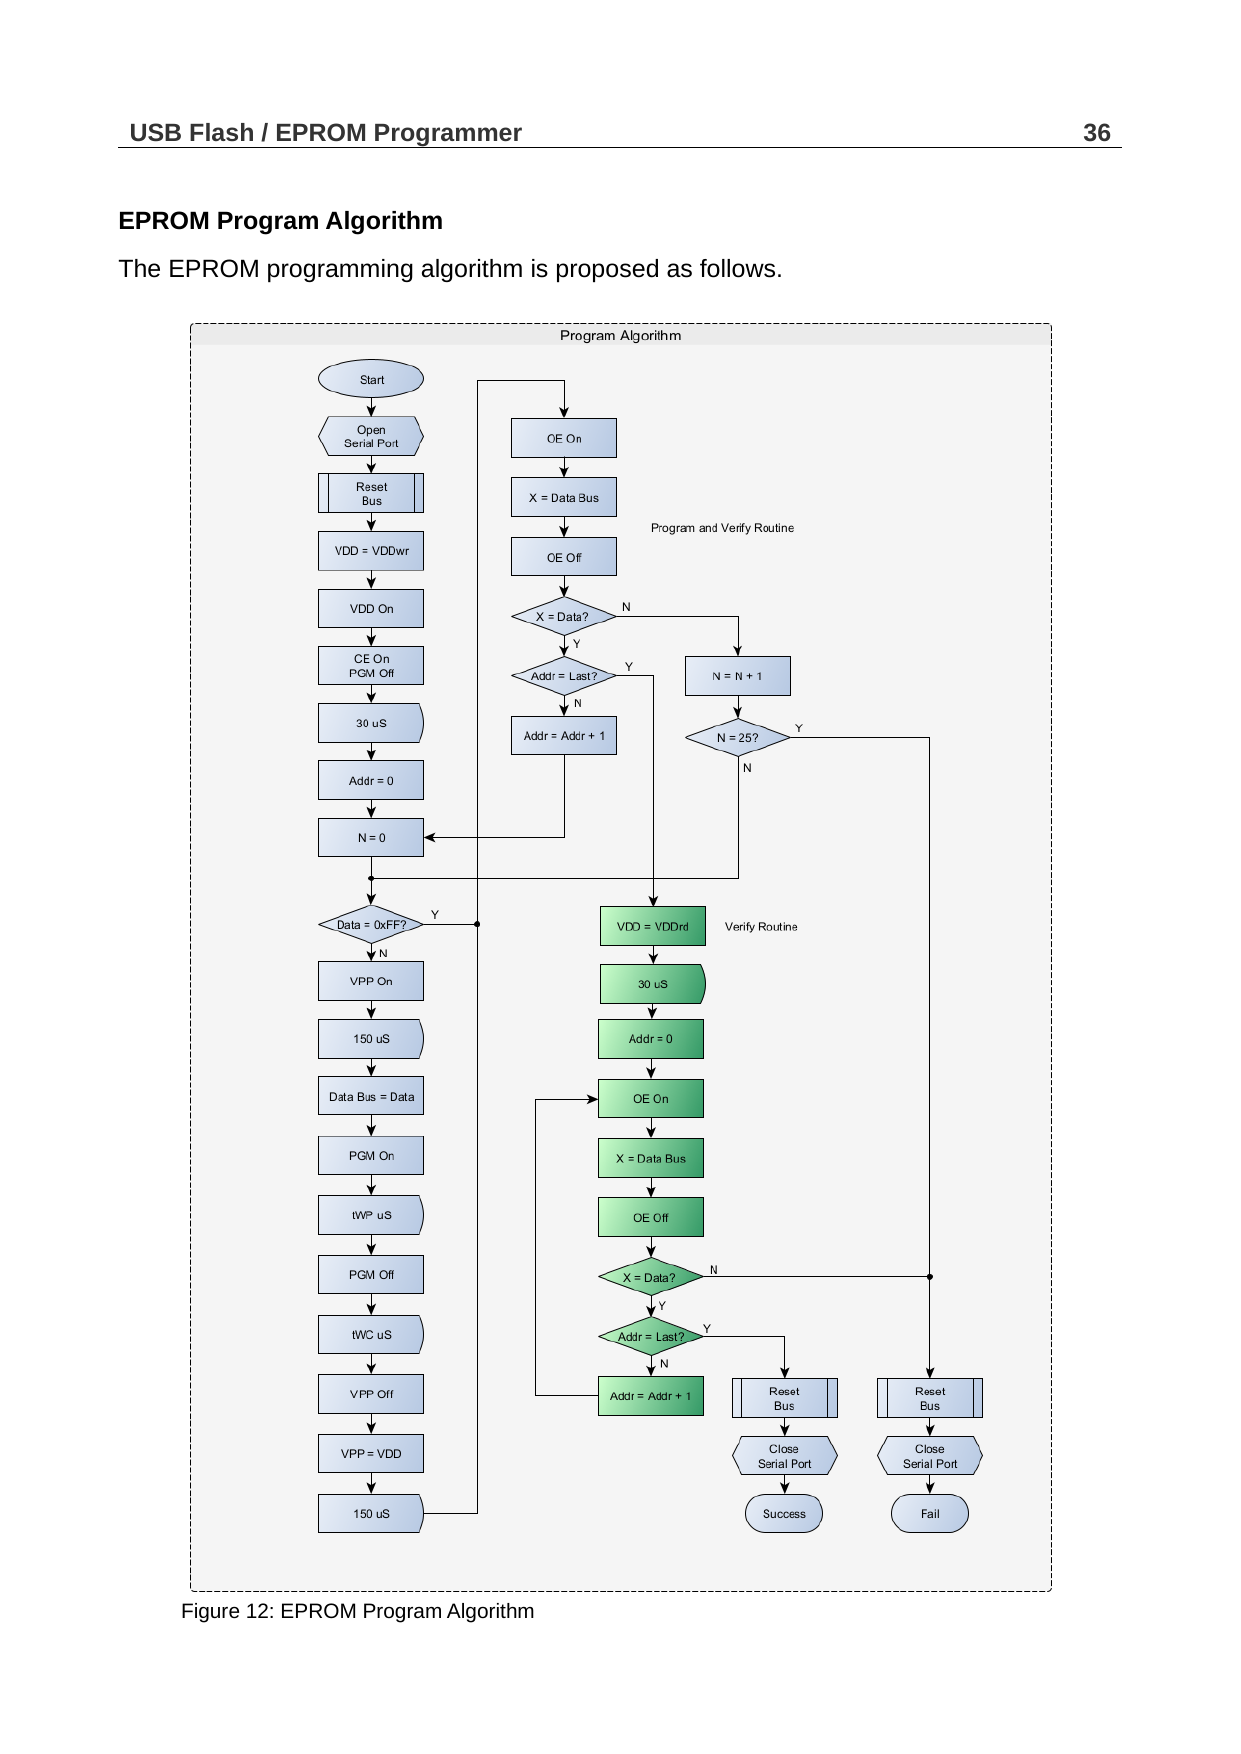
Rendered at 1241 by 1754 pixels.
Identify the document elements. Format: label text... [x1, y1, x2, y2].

text Figure 12: EPROM Program Algorithm [181, 1599, 1059, 1623]
text EPROM Program Algorithm [118, 206, 1122, 235]
picture [180, 314, 1060, 1599]
text The EPROM programming algorithm is proposed as follows. [118, 254, 1122, 283]
